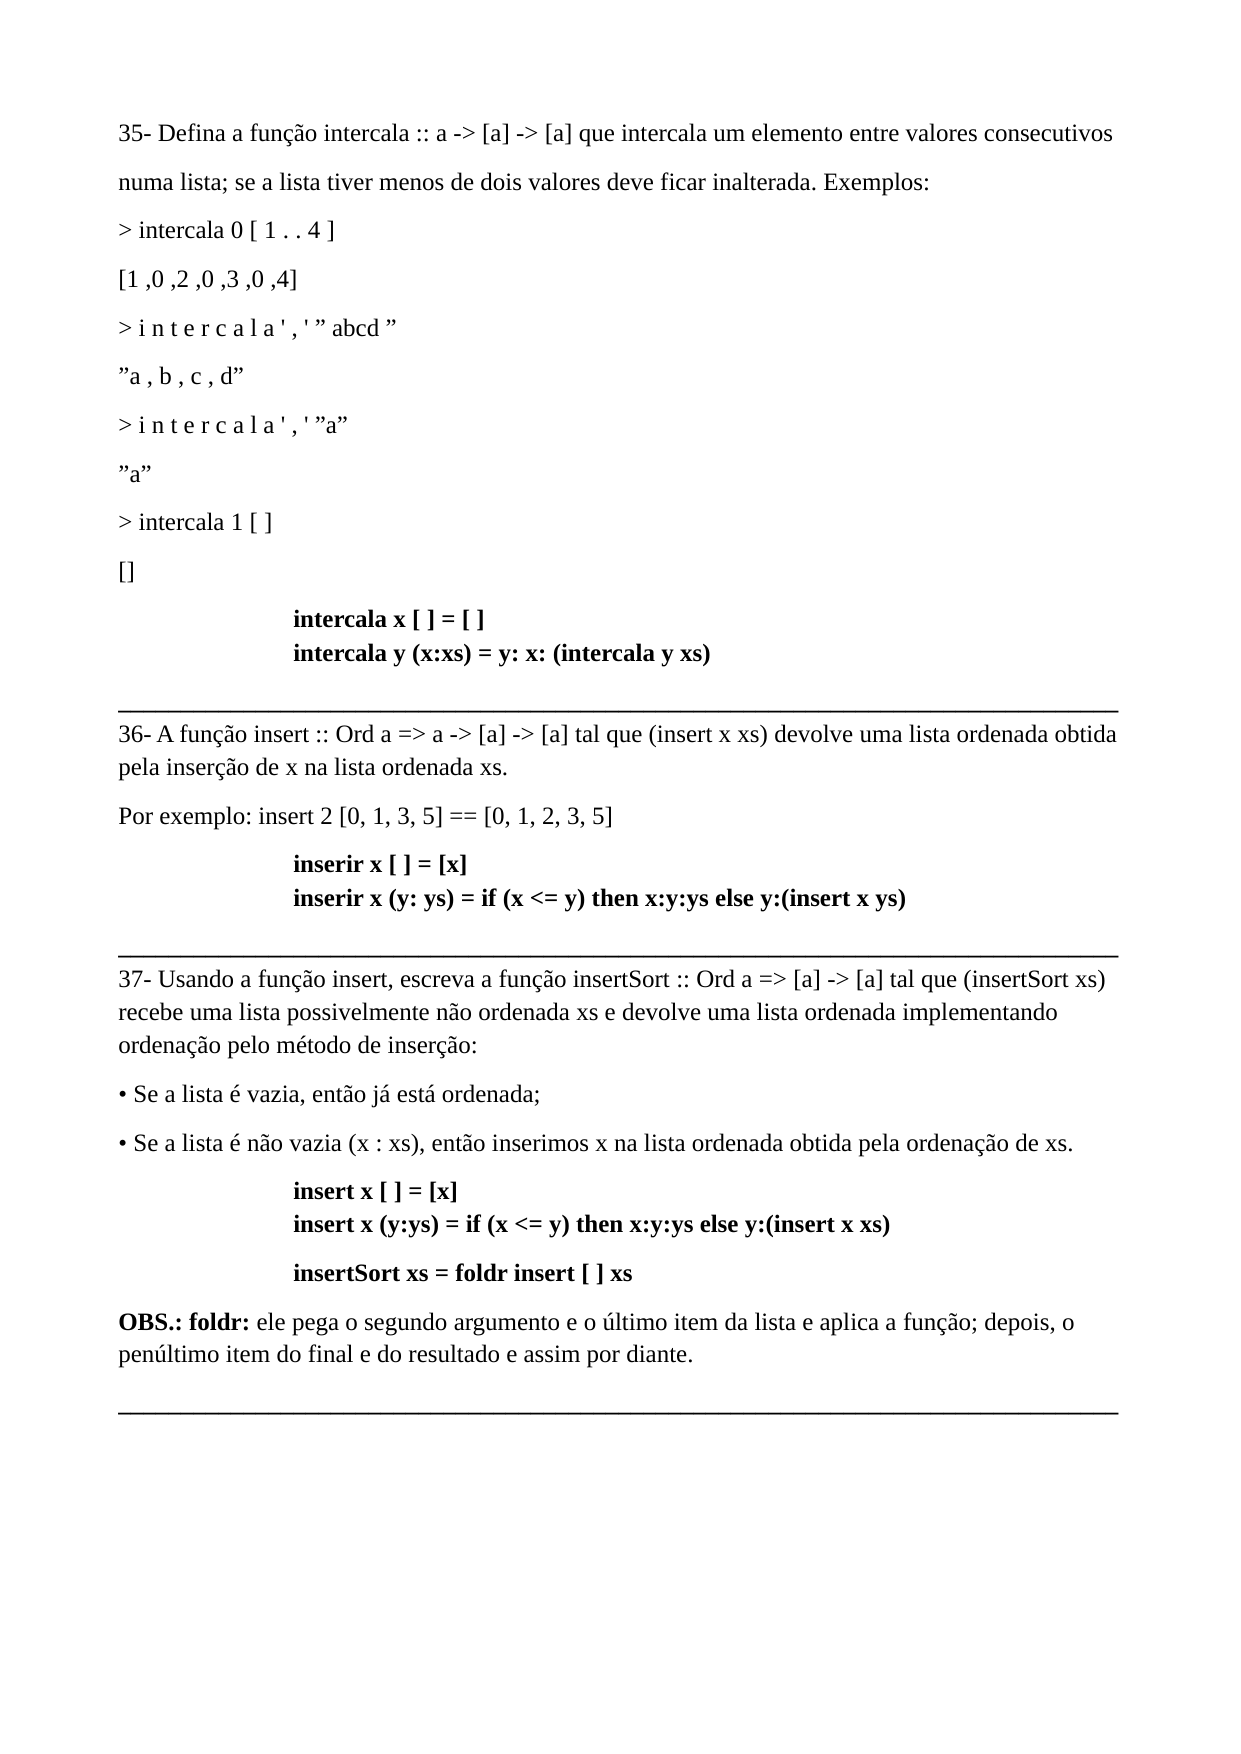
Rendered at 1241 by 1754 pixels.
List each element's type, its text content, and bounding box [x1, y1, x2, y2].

text ________________________________________________________________________________37- Usando a função insert, escreva a função insertSort :: Ord a => [a] -> [a] tal que (insertSort xs) recebe uma lista possivelmente não ordenada xs e devolve uma lista ordenada implementando ordenação pelo método de inserção: [118, 931, 1122, 1059]
text ”a” [118, 459, 1122, 487]
text ”a , b , c , d” [118, 361, 1122, 390]
text 35- Defina a função intercala :: a -> [a] -> [a] que intercala um elemento entre valores consecutivos [118, 118, 1122, 147]
text inserir x [ ] = [x] inserir x (y: ys) = if (x <= y) then x:y:ys else y:(insert x ys) [118, 849, 1122, 911]
text intercala x [ ] = [ ] intercala y (x:xs) = y: x: (intercala y xs) [118, 604, 1122, 666]
text ________________________________________________________________________________ [118, 1388, 1122, 1417]
text • Se a lista é não vazia (x : xs), então inserimos x na lista ordenada obtida pela ordenação de xs. [118, 1128, 1122, 1156]
text numa lista; se a lista tiver menos de dois valores deve ficar inalterada. Exemplos: [118, 167, 1122, 196]
text insertSort xs = foldr insert [ ] xs [118, 1258, 1122, 1287]
text OBS.: foldr: ele pega o segundo argumento e o último item da lista e aplica a função; depois, o penúltimo item do final e do resultado e assim por diante. [118, 1307, 1122, 1368]
text ________________________________________________________________________________36- A função insert :: Ord a => a -> [a] -> [a] tal que (insert x xs) devolve uma lista ordenada obtida pela inserção de x na lista ordenada xs. [118, 686, 1122, 781]
text insert x [ ] = [x] insert x (y:ys) = if (x <= y) then x:y:ys else y:(insert x xs) [118, 1176, 1122, 1238]
text > i n t e r c a l a ' , ' ” abcd ” [118, 313, 1122, 341]
text • Se a lista é vazia, então já está ordenada; [118, 1079, 1122, 1108]
text > intercala 1 [ ] [118, 507, 1122, 536]
text > intercala 0 [ 1 . . 4 ] [118, 215, 1122, 244]
text [] [118, 556, 1122, 585]
text [1 ,0 ,2 ,0 ,3 ,0 ,4] [118, 264, 1122, 293]
text Por exemplo: insert 2 [0, 1, 3, 5] == [0, 1, 2, 3, 5] [118, 801, 1122, 830]
text > i n t e r c a l a ' , ' ”a” [118, 410, 1122, 439]
